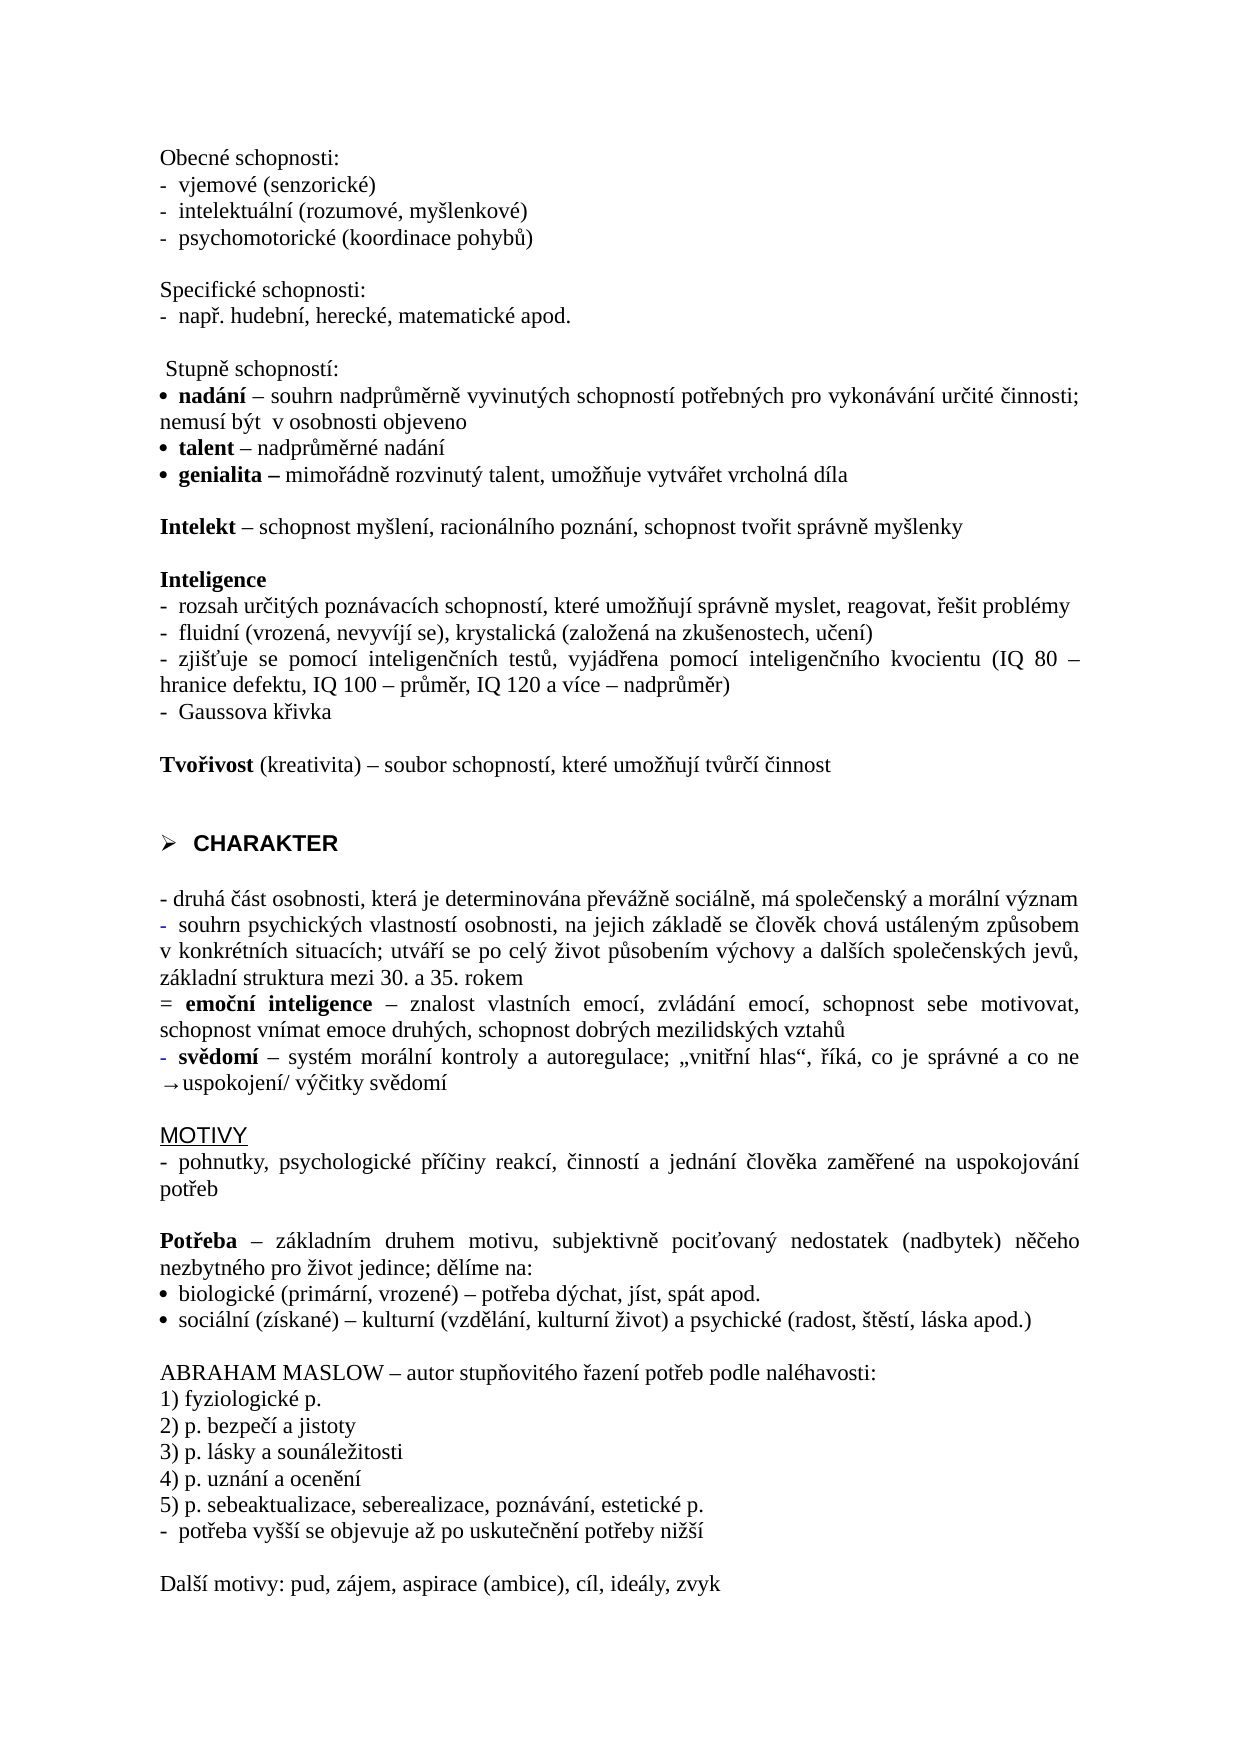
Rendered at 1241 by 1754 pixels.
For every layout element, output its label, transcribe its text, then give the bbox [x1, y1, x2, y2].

list intelektuální (rozumové, myšlenkové) [159, 197, 1081, 223]
text 1) fyziologické p. [159, 1386, 1081, 1412]
text Specifické schopnosti: [159, 276, 1081, 303]
text - druhá část osobnosti, která je determinována převážně sociálně, má společenský a morální význam [159, 885, 1081, 911]
text 2) p. bezpečí a jistoty [159, 1412, 1081, 1438]
list psychomotorické (koordinace pohybů) [159, 223, 1081, 250]
subtitle MOTIVY [159, 1122, 1081, 1148]
list pohnutky, psychologické příčiny reakcí, činností a jednání člověka zaměřené na uspokojování potřeb [159, 1148, 1081, 1201]
list genialita – mimořádně rozvinutý talent, umožňuje vytvářet vrcholná díla [159, 461, 1081, 487]
list nadání – souhrn nadprůměrně vyvinutých schopností potřebných pro vykonávání určité činnosti; nemusí být v osobnosti objeveno [159, 382, 1081, 434]
text Další motivy: pud, zájem, aspirace (ambice), cíl, ideály, zvyk [159, 1570, 1081, 1596]
list fluidní (vrozená, nevyvíjí se), krystalická (založená na zkušenostech, učení) [159, 619, 1081, 645]
list zjišťuje se pomocí inteligenčních testů, vyjádřena pomocí inteligenčního kvocientu (IQ 80 – hranice defektu, IQ 100 – průměr, IQ 120 a více – nadprůměr) [159, 645, 1081, 698]
list rozsah určitých poznávacích schopností, které umožňují správně myslet, reagovat, řešit problémy [159, 592, 1081, 619]
text Inteligence [159, 566, 1081, 592]
text Potřeba – základním druhem motivu, subjektivně pociťovaný nedostatek (nadbytek) něčeho nezbytného pro život jedince; dělíme na: [159, 1227, 1081, 1280]
list biologické (primární, vrozené) – potřeba dýchat, jíst, spát apod. [159, 1280, 1081, 1306]
list Stupně schopností: [159, 355, 1081, 382]
list sociální (získané) – kulturní (vzdělání, kulturní život) a psychické (radost, štěstí, láska apod.) [159, 1306, 1081, 1333]
text Intelekt – schopnost myšlení, racionálního poznání, schopnost tvořit správně myšlenky [159, 513, 1081, 540]
list Gaussova křivka [159, 698, 1081, 724]
text ABRAHAM MASLOW – autor stupňovitého řazení potřeb podle naléhavosti: [159, 1359, 1081, 1386]
text 4) p. uznání a ocenění [159, 1464, 1081, 1491]
list souhrn psychických vlastností osobnosti, na jejich základě se člověk chová ustáleným způsobem v konkrétních situacích; utváří se po celý život působením výchovy a dalších společenských jevů, základní struktura mezi 30. a 35. rokem [159, 911, 1081, 990]
list talent – nadprůměrné nadání [159, 434, 1081, 461]
text 5) p. sebeaktualizace, seberealizace, poznávání, estetické p. [159, 1491, 1081, 1517]
text 3) p. lásky a sounáležitosti [159, 1438, 1081, 1464]
list CHARAKTER [159, 830, 1081, 856]
list vjemové (senzorické) [159, 171, 1081, 197]
text Tvořivost (kreativita) – soubor schopností, které umožňují tvůrčí činnost [159, 751, 1081, 777]
list potřeba vyšší se objevuje až po uskutečnění potřeby nižší [159, 1517, 1081, 1544]
text Obecné schopnosti: [159, 144, 1081, 171]
list např. hudební, herecké, matematické apod. [159, 303, 1081, 329]
list svědomí – systém morální kontroly a autoregulace; „vnitřní hlas“, říká, co je správné a co ne →uspokojení/ výčitky svědomí [159, 1043, 1081, 1096]
text = emoční inteligence – znalost vlastních emocí, zvládání emocí, schopnost sebe motivovat, schopnost vnímat emoce druhých, schopnost dobrých mezilidských vztahů [159, 990, 1081, 1043]
